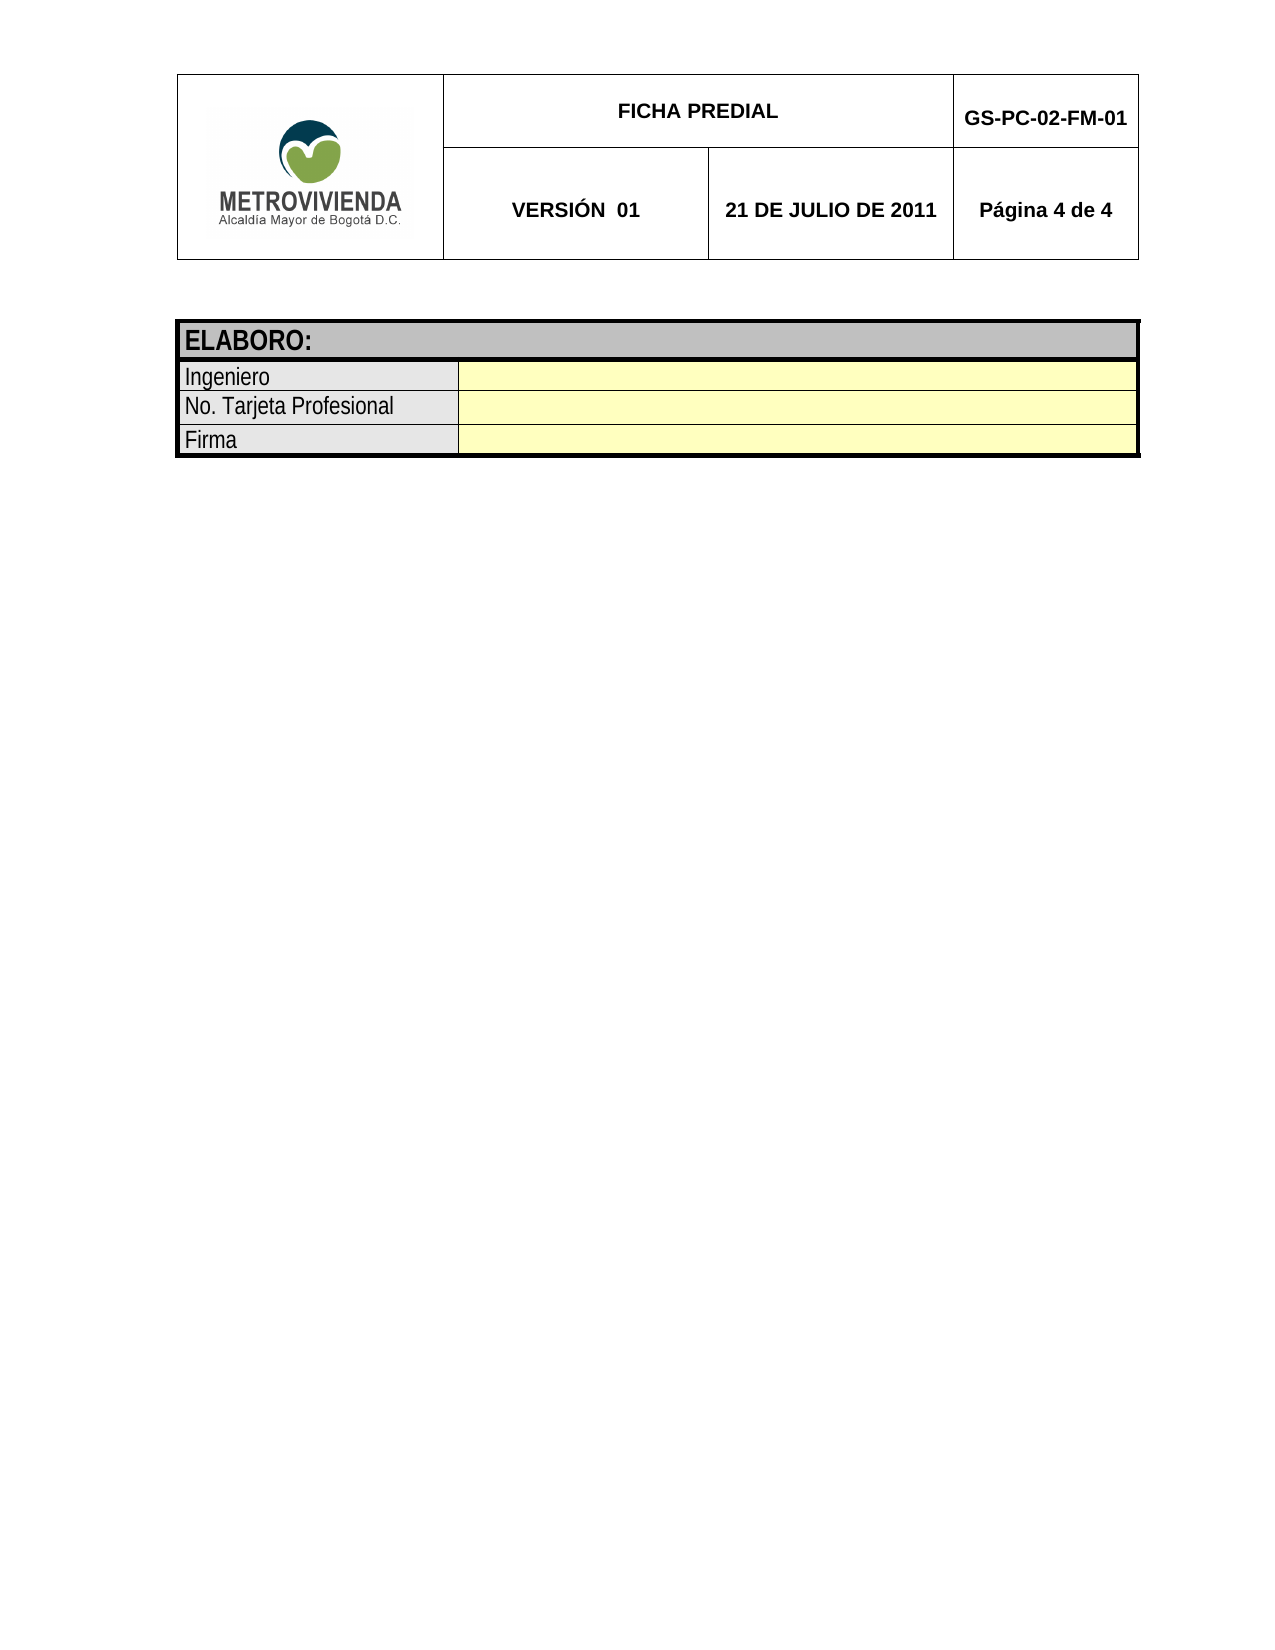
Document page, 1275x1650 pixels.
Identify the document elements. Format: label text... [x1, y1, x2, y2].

picture [206, 107, 414, 239]
table_header ELABORO: [180, 323, 1136, 357]
table_cell [459, 425, 1136, 453]
table_cell [459, 391, 1136, 424]
table_cell No. Tarjeta Profesional [180, 391, 458, 424]
table_cell [459, 362, 1136, 390]
table_cell Firma [180, 425, 458, 453]
table_cell Ingeniero [180, 362, 458, 390]
